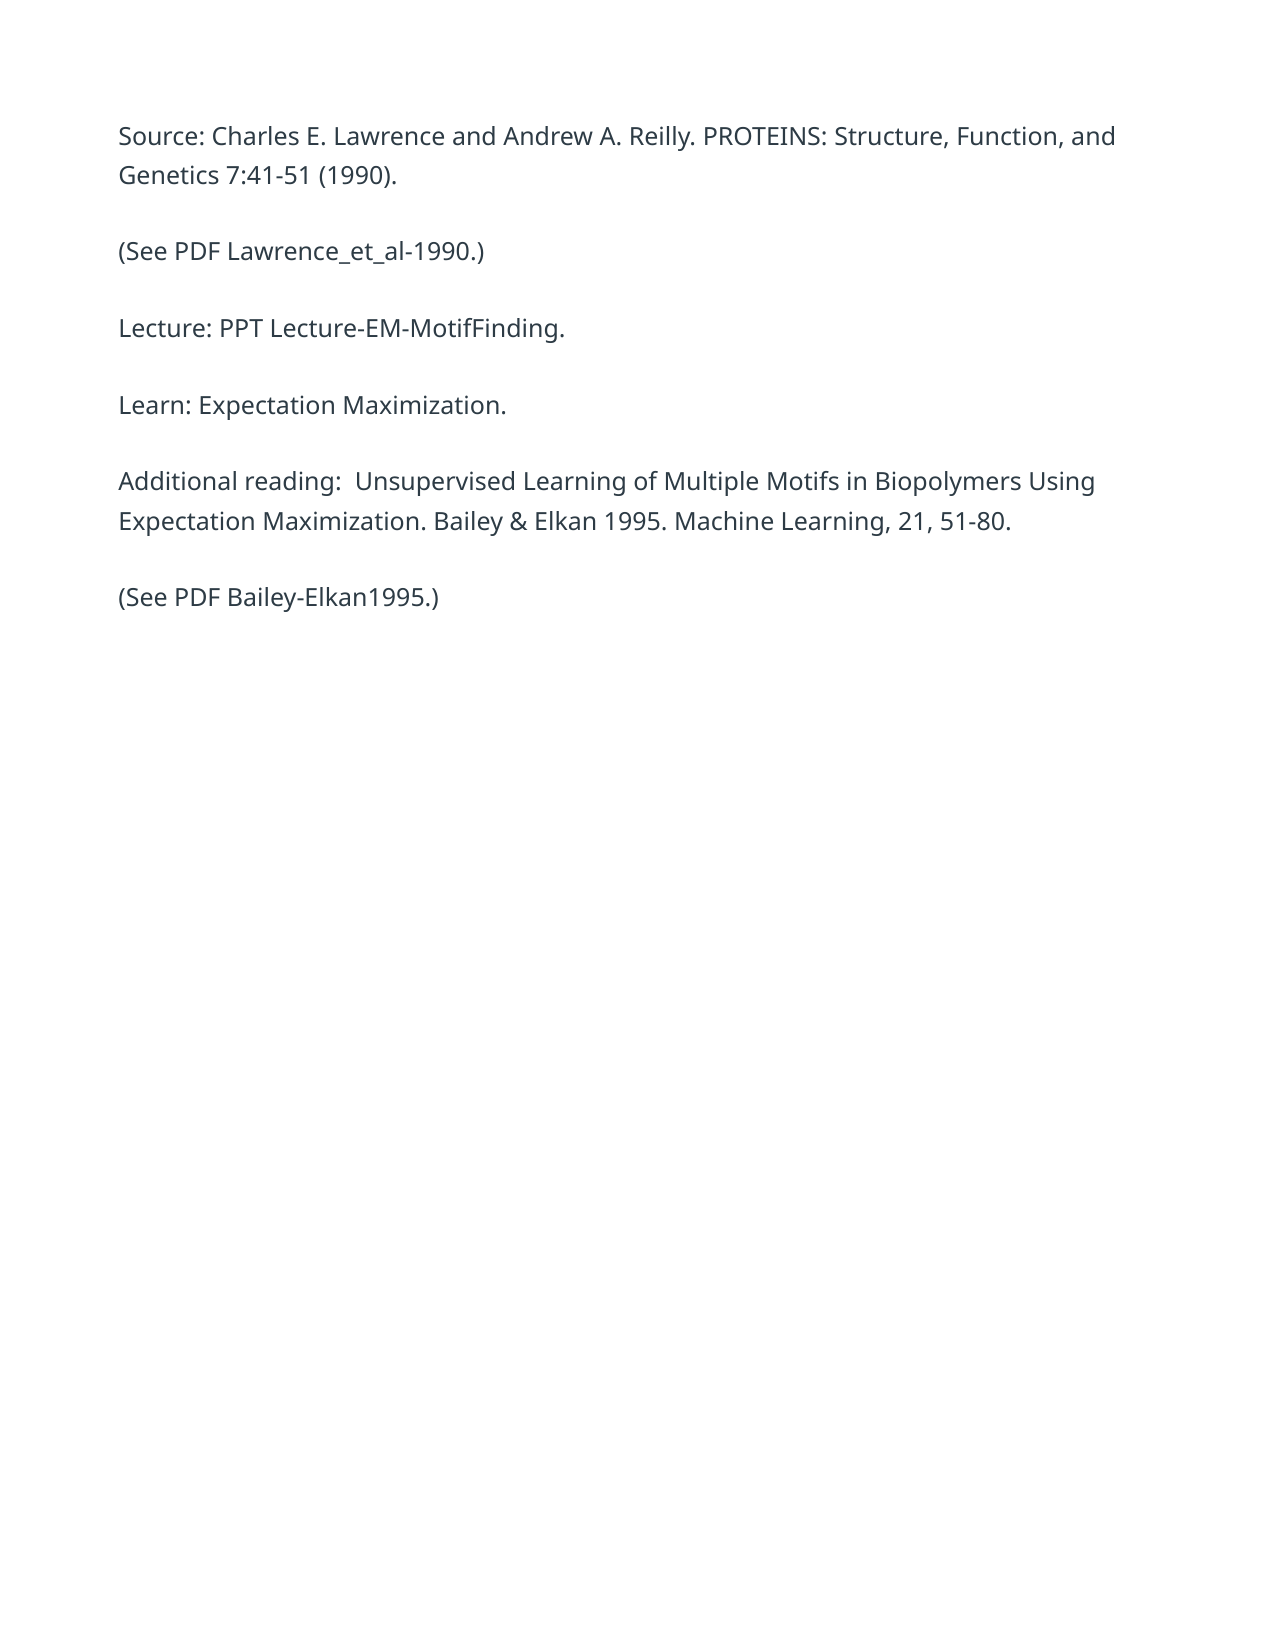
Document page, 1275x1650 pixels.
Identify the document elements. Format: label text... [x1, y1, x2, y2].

text Source: Charles E. Lawrence and Andrew A. Reilly. PROTEINS: Structure, Function, and Genetics 7:41-51 (1990). [118, 118, 1157, 191]
text Learn: Expectation Maximization. [118, 387, 1157, 421]
text (See PDF Bailey-Elkan1995.) [118, 580, 1157, 614]
text Lecture: PPT Lecture-EM-MotifFinding. [118, 311, 1157, 345]
text Additional reading: Unsupervised Learning of Multiple Motifs in Biopolymers Using Expectation Maximization. Bailey & Elkan 1995. Machine Learning, 21, 51-80. [118, 464, 1157, 537]
text (See PDF Lawrence_et_al-1990.) [118, 234, 1157, 268]
